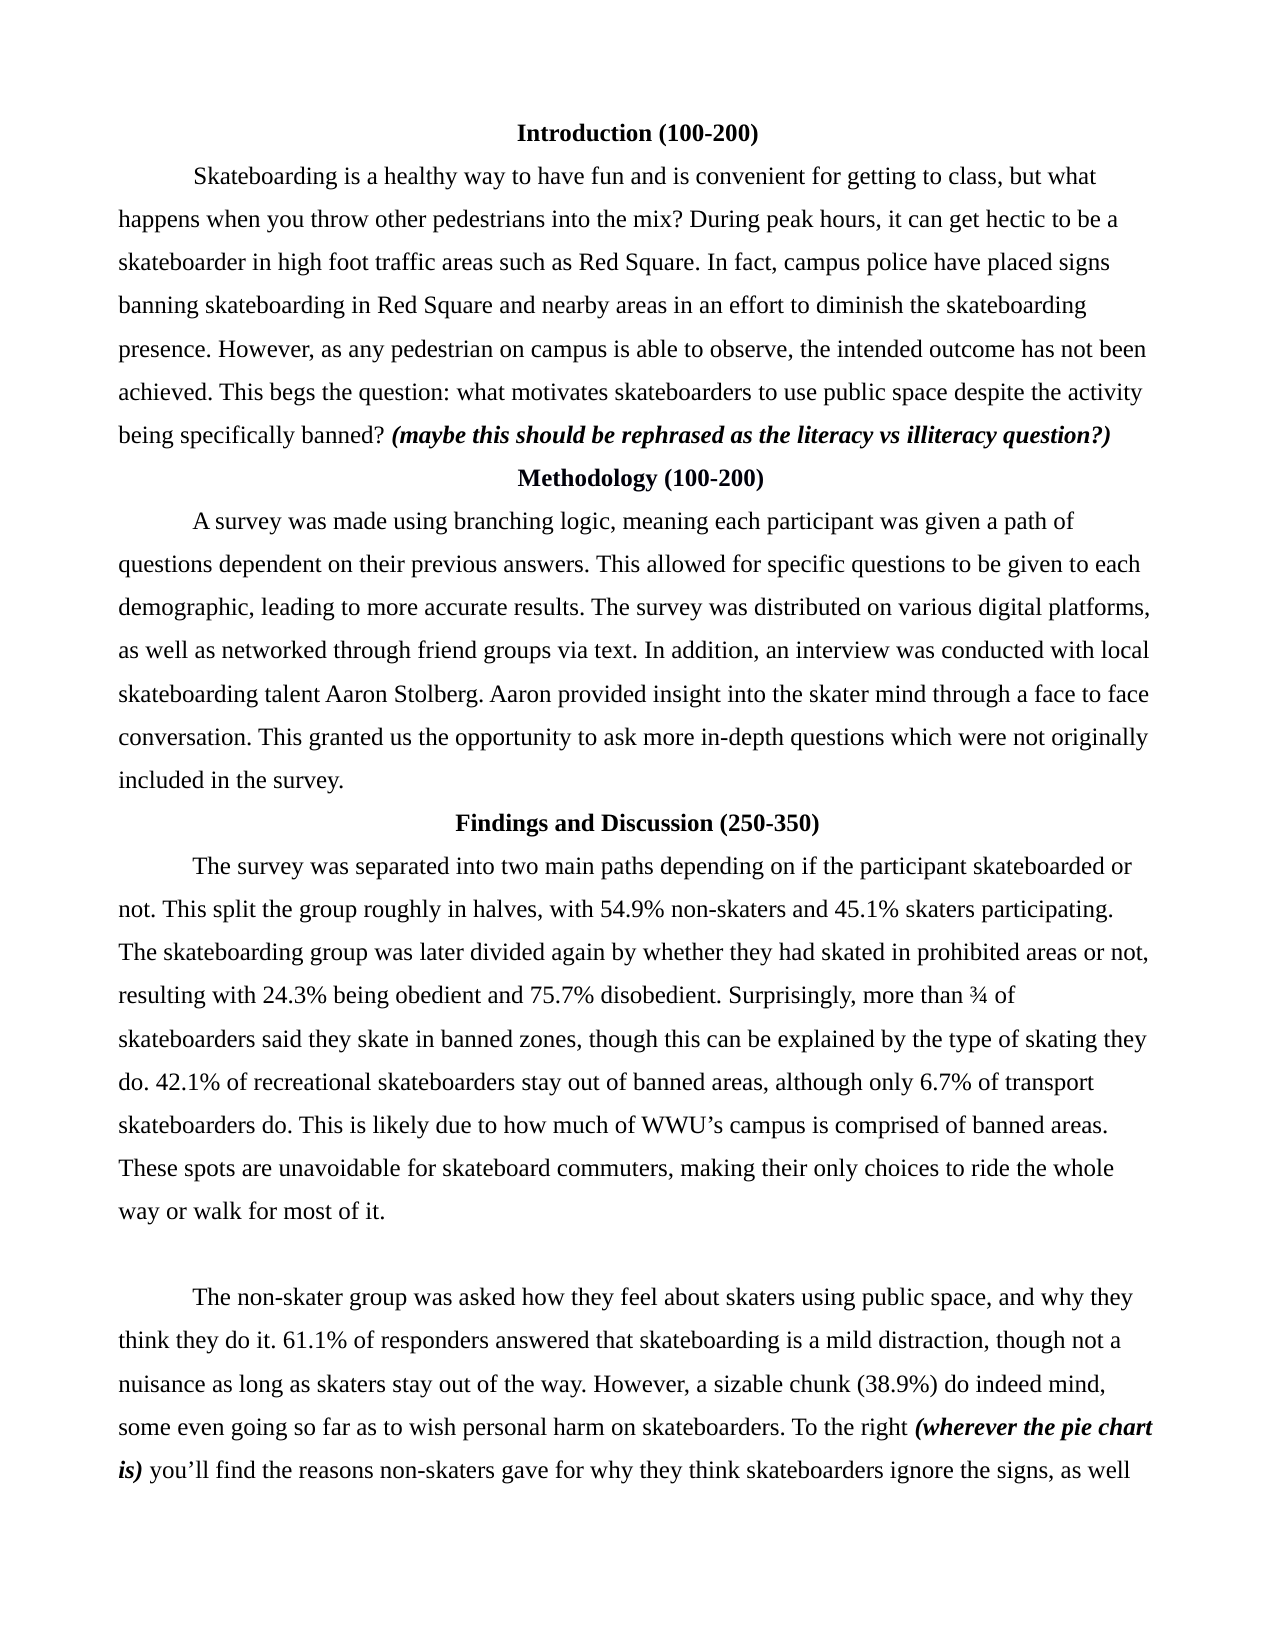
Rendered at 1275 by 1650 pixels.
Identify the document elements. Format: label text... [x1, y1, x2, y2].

text Methodology (100-200) [118, 463, 1157, 492]
text A survey was made using branching logic, meaning each participant was given a path of questions dependent on their previous answers. This allowed for specific questions to be given to each demographic, leading to more accurate results. The survey was distributed on various digital platforms, as well as networked through friend groups via text. In addition, an interview was conducted with local skateboarding talent Aaron Stolberg. Aaron provided insight into the skater mind through a face to face conversation. This granted us the opportunity to ask more in-depth questions which were not originally included in the survey. [118, 506, 1157, 794]
text Findings and Discussion (250-350) [118, 808, 1157, 837]
text Introduction (100-200) [118, 118, 1157, 147]
text Skateboarding is a healthy way to have fun and is convenient for getting to class, but what happens when you throw other pedestrians into the mix? During peak hours, it can get hectic to be a skateboarder in high foot traffic areas such as Red Square. In fact, campus police have placed signs banning skateboarding in Red Square and nearby areas in an effort to diminish the skateboarding presence. However, as any pedestrian on campus is able to observe, the intended outcome has not been achieved. This begs the question: what motivates skateboarders to use public space despite the activity being specifically banned? (maybe this should be rephrased as the literacy vs illiteracy question?) [118, 161, 1157, 449]
text The survey was separated into two main paths depending on if the participant skateboarded or not. This split the group roughly in halves, with 54.9% non-skaters and 45.1% skaters participating. The skateboarding group was later divided again by whether they had skated in prohibited areas or not, resulting with 24.3% being obedient and 75.7% disobedient. Surprisingly, more than ¾ of skateboarders said they skate in banned zones, though this can be explained by the type of skating they do. 42.1% of recreational skateboarders stay out of banned areas, although only 6.7% of transport skateboarders do. This is likely due to how much of WWU’s campus is comprised of banned areas. These spots are unavoidable for skateboard commuters, making their only choices to ride the whole way or walk for most of it. [118, 851, 1157, 1225]
text The non-skater group was asked how they feel about skaters using public space, and why they think they do it. 61.1% of responders answered that skateboarding is a mild distraction, though not a nuisance as long as skaters stay out of the way. However, a sizable chunk (38.9%) do indeed mind, some even going so far as to wish personal harm on skateboarders. To the right (wherever the pie chart is) you’ll find the reasons non-skaters gave for why they think skateboarders ignore the signs, as well [118, 1282, 1157, 1484]
